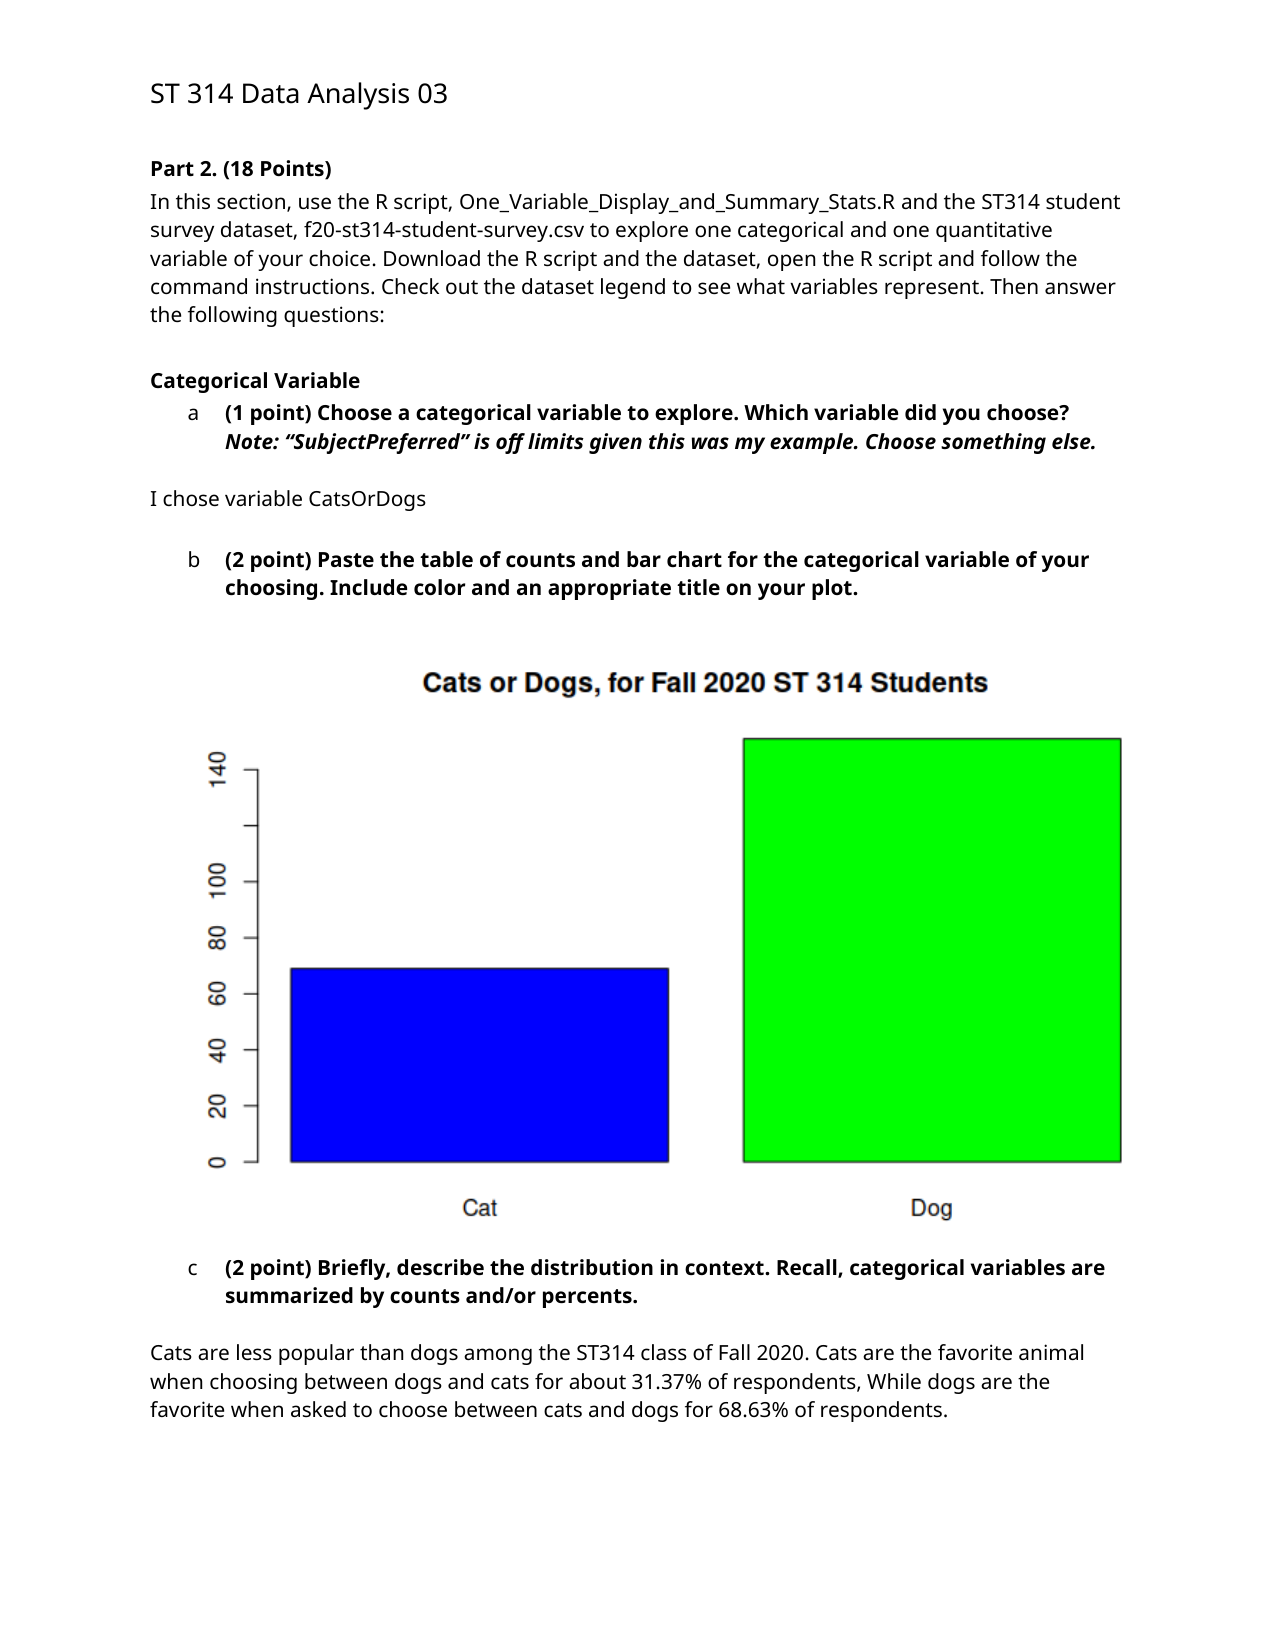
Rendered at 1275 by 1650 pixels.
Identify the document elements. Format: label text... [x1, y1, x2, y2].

subtitle (2 point) Briefly, describe the distribution in context. Recall, categorical variables are summarized by counts and/or percents. [187, 805, 1125, 1310]
picture [191, 641, 1166, 1249]
text Cats are less popular than dogs among the ST314 class of Fall 2020. Cats are the favorite animal when choosing between dogs and cats for about 31.37% of respondents, While dogs are the favorite when asked to choose between cats and dogs for 68.63% of respondents. [150, 1338, 1125, 1424]
subtitle Categorical Variable [150, 366, 1125, 394]
subtitle (2 point) Paste the table of counts and bar chart for the categorical variable of your choosing. Include color and an appropriate title on your plot. [187, 545, 1125, 602]
subtitle Part 2. (18 Points) [150, 154, 1125, 183]
subtitle In this section, use the R script, One_Variable_Display_and_Summary_Stats.R and the ST314 student survey dataset, f20-st314-student-survey.csv to explore one categorical and one quantitative variable of your choice. Download the R script and the dataset, open the R script and follow the command instructions. Check out the dataset legend to see what variables represent. Then answer the following questions: [150, 187, 1125, 329]
subtitle (1 point) Choose a categorical variable to explore. Which variable did you choose? Note: “SubjectPreferred” is off limits given this was my example. Choose something else. [187, 398, 1125, 455]
text I chose variable CatsOrDogs [150, 484, 1125, 512]
